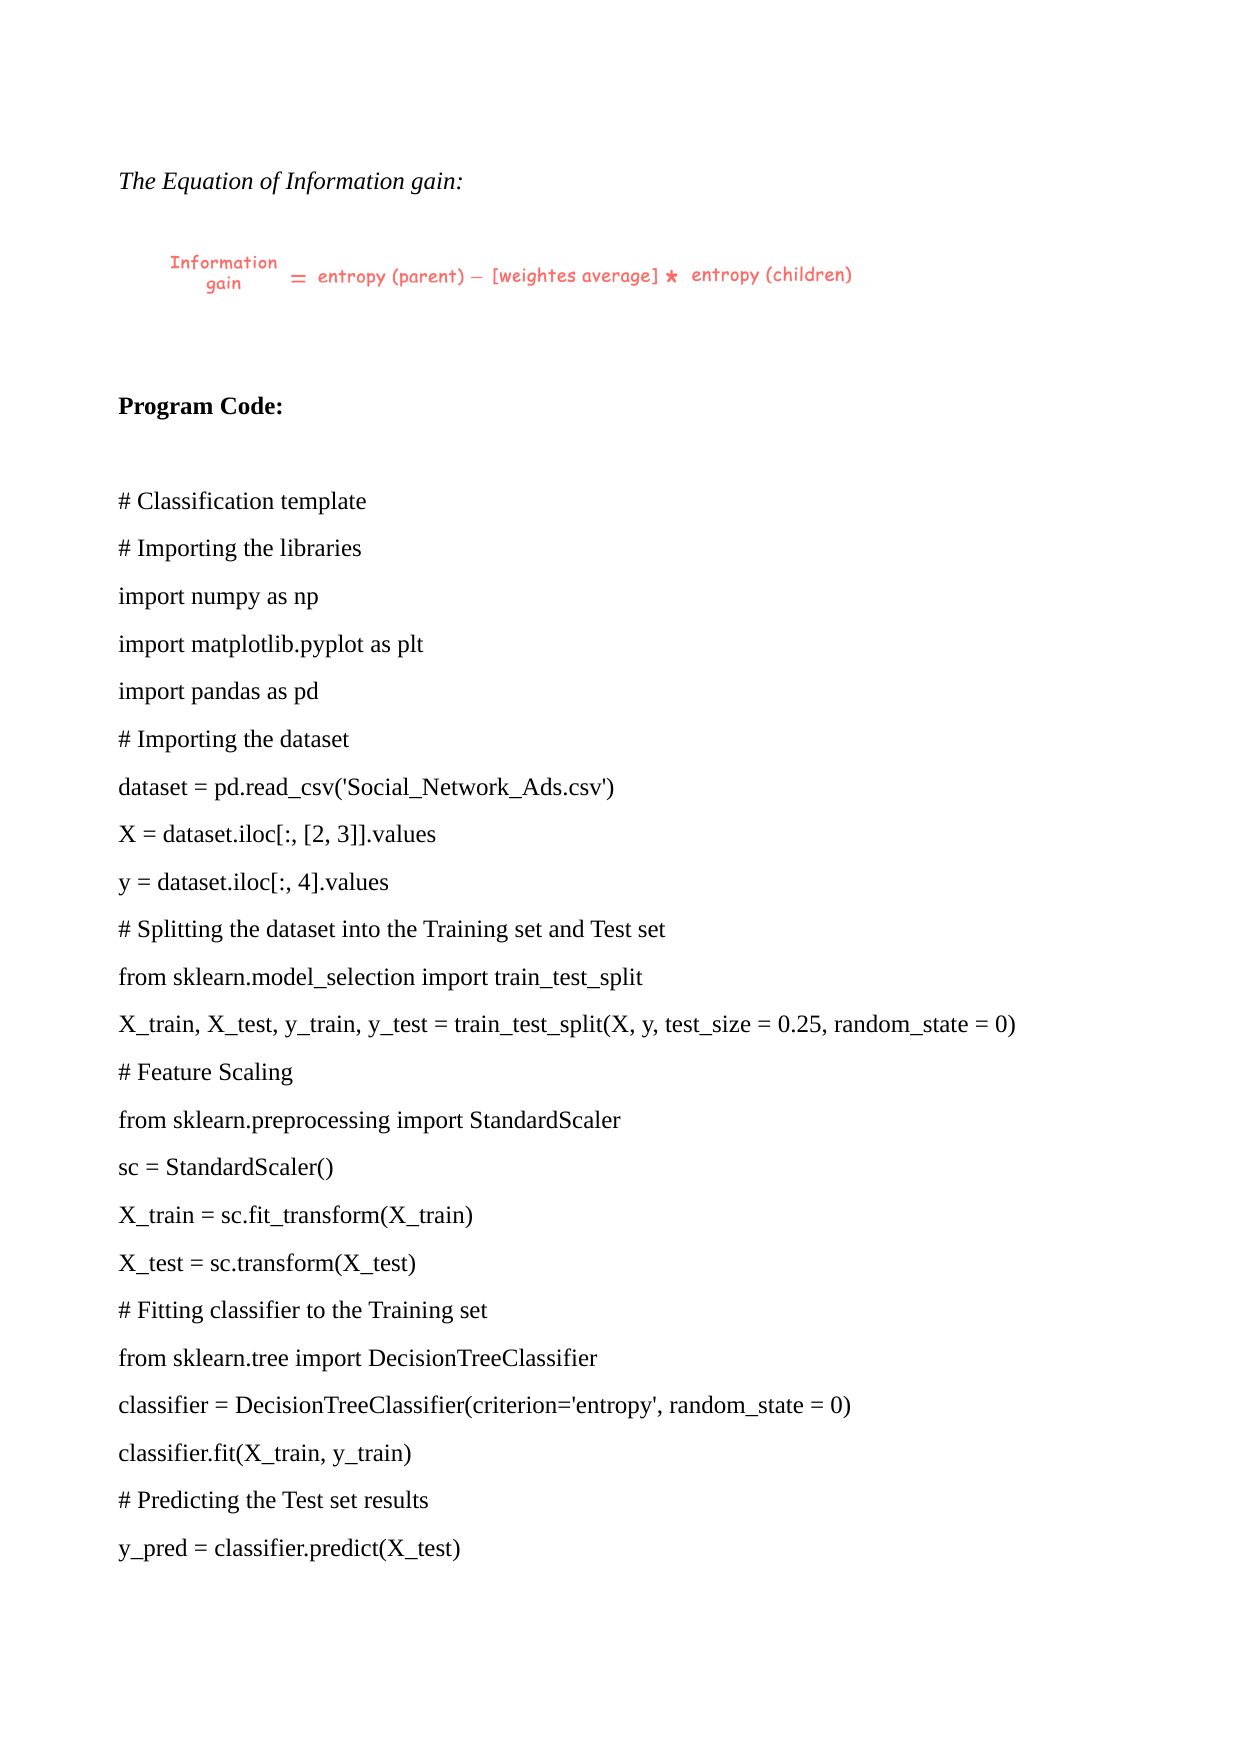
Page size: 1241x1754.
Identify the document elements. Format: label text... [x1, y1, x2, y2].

text X_test = sc.transform(X_test) [118, 1248, 1122, 1276]
text classifier = DecisionTreeClassifier(criterion='entropy', random_state = 0) [118, 1390, 1122, 1419]
text classifier.fit(X_train, y_train) [118, 1438, 1122, 1467]
text from sklearn.tree import DecisionTreeClassifier [118, 1343, 1122, 1372]
text # Importing the dataset [118, 724, 1122, 753]
text # Splitting the dataset into the Training set and Test set [118, 914, 1122, 943]
text X = dataset.iloc[:, [2, 3]].values [118, 819, 1122, 848]
text # Classification template [118, 486, 1122, 515]
text # Predicting the Test set results [118, 1486, 1122, 1514]
text import pandas as pd [118, 676, 1122, 705]
text X_train, X_test, y_train, y_test = train_test_split(X, y, test_size = 0.25, random_state = 0) [118, 1009, 1122, 1038]
text X_train = sc.fit_transform(X_train) [118, 1200, 1122, 1229]
text import numpy as np [118, 581, 1122, 610]
text y = dataset.iloc[:, 4].values [118, 867, 1122, 896]
text The Equation of Information gain: [118, 166, 1122, 194]
text # Fitting classifier to the Training set [118, 1295, 1122, 1324]
text from sklearn.preprocessing import StandardScaler [118, 1105, 1122, 1133]
text from sklearn.model_selection import train_test_split [118, 962, 1122, 991]
text # Feature Scaling [118, 1057, 1122, 1086]
text sc = StandardScaler() [118, 1152, 1122, 1181]
text Program Code: [118, 391, 1122, 419]
text y_pred = classifier.predict(X_test) [118, 1533, 1122, 1562]
text # Importing the libraries [118, 533, 1122, 562]
text import matplotlib.pyplot as plt [118, 629, 1122, 657]
text dataset = pd.read_csv('Social_Network_Ads.csv') [118, 772, 1122, 800]
picture [118, 213, 916, 334]
